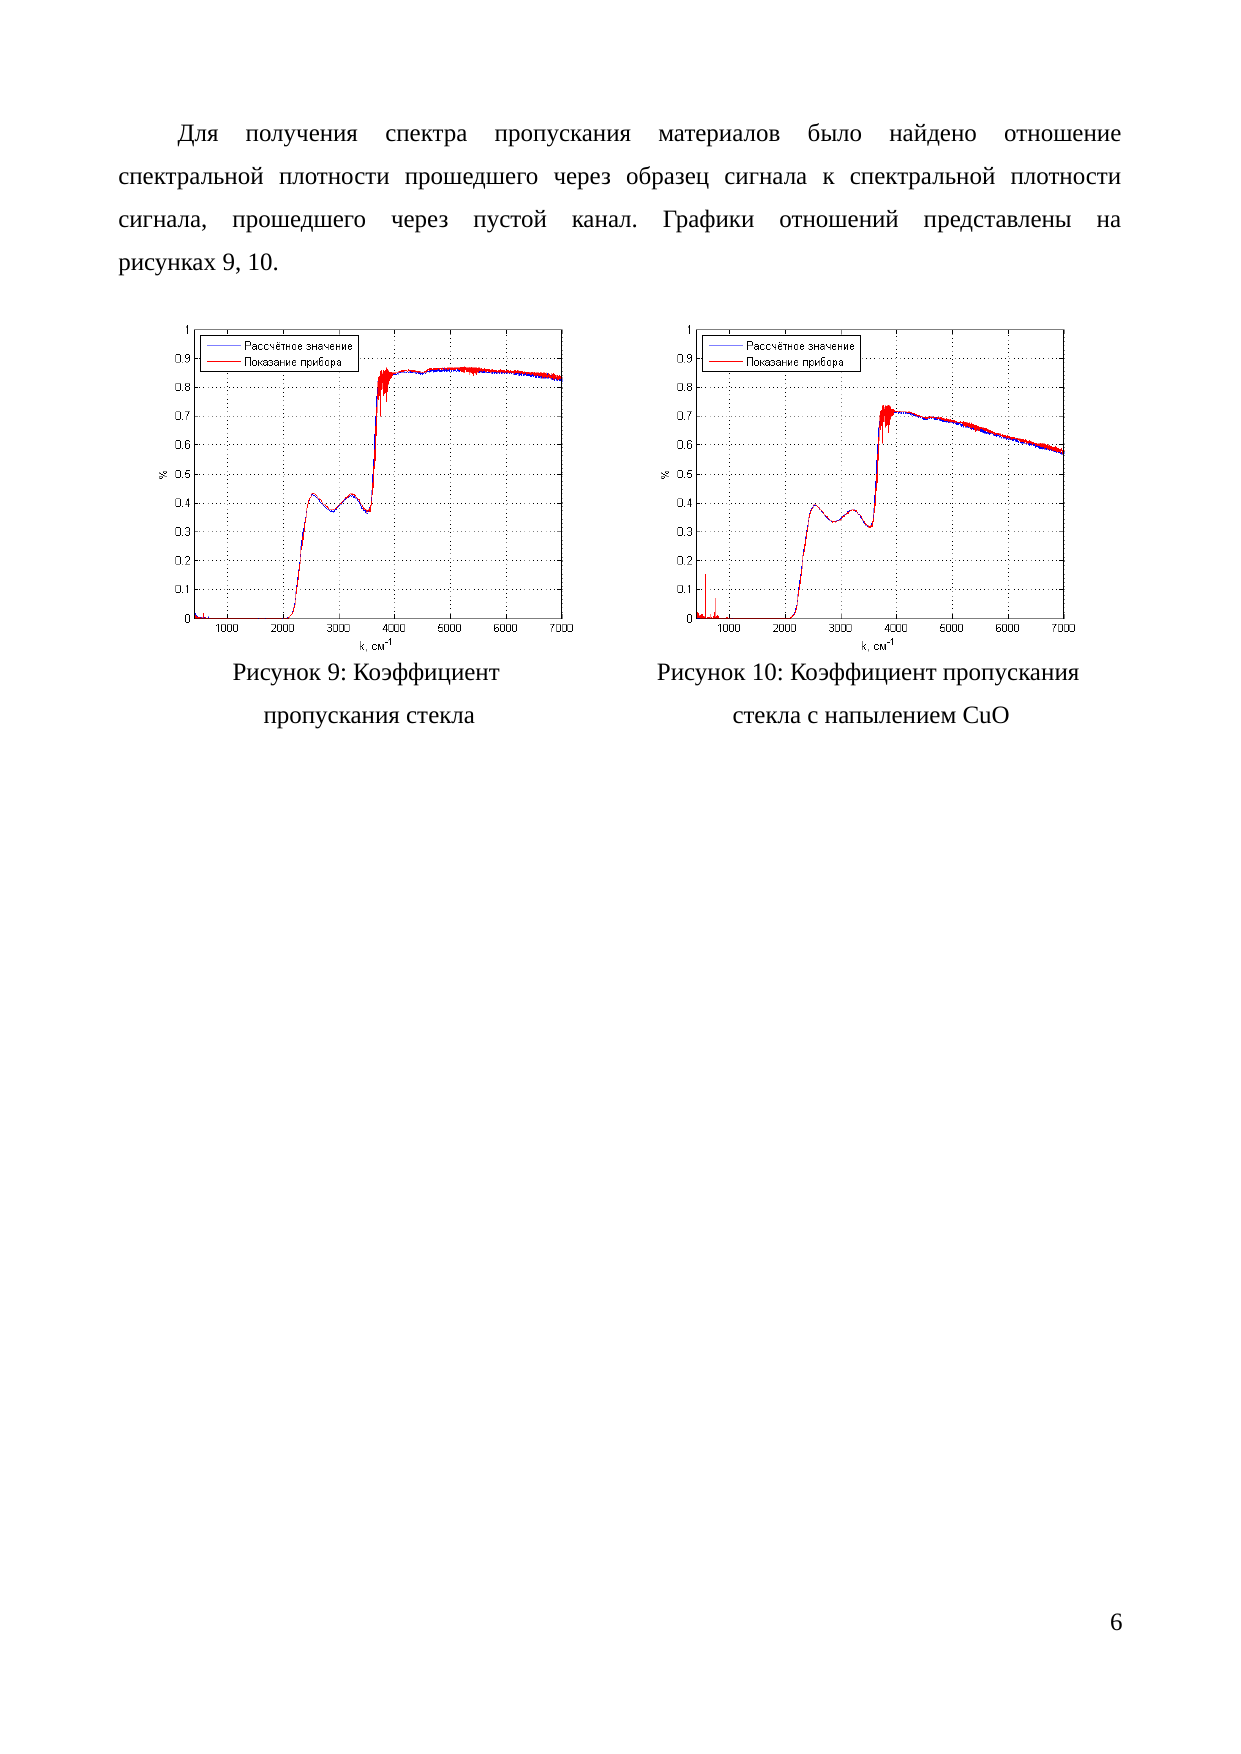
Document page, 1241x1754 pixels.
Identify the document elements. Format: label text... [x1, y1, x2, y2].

picture [635, 302, 1108, 657]
text Для получения спектра пропускания материалов было найдено отношение спектральной плотности прошедшего через образец сигнала к спектральной плотности сигнала, прошедшего через пустой канал. Графики отношений представлены на рисунках 9, 10. [118, 118, 1122, 276]
picture [132, 302, 606, 657]
table_header Рисунок 10: Коэффициент пропускания стекла с напылением CuO [620, 303, 1122, 772]
table_header Рисунок 9: Коэффициент пропускания стекла [118, 303, 620, 772]
